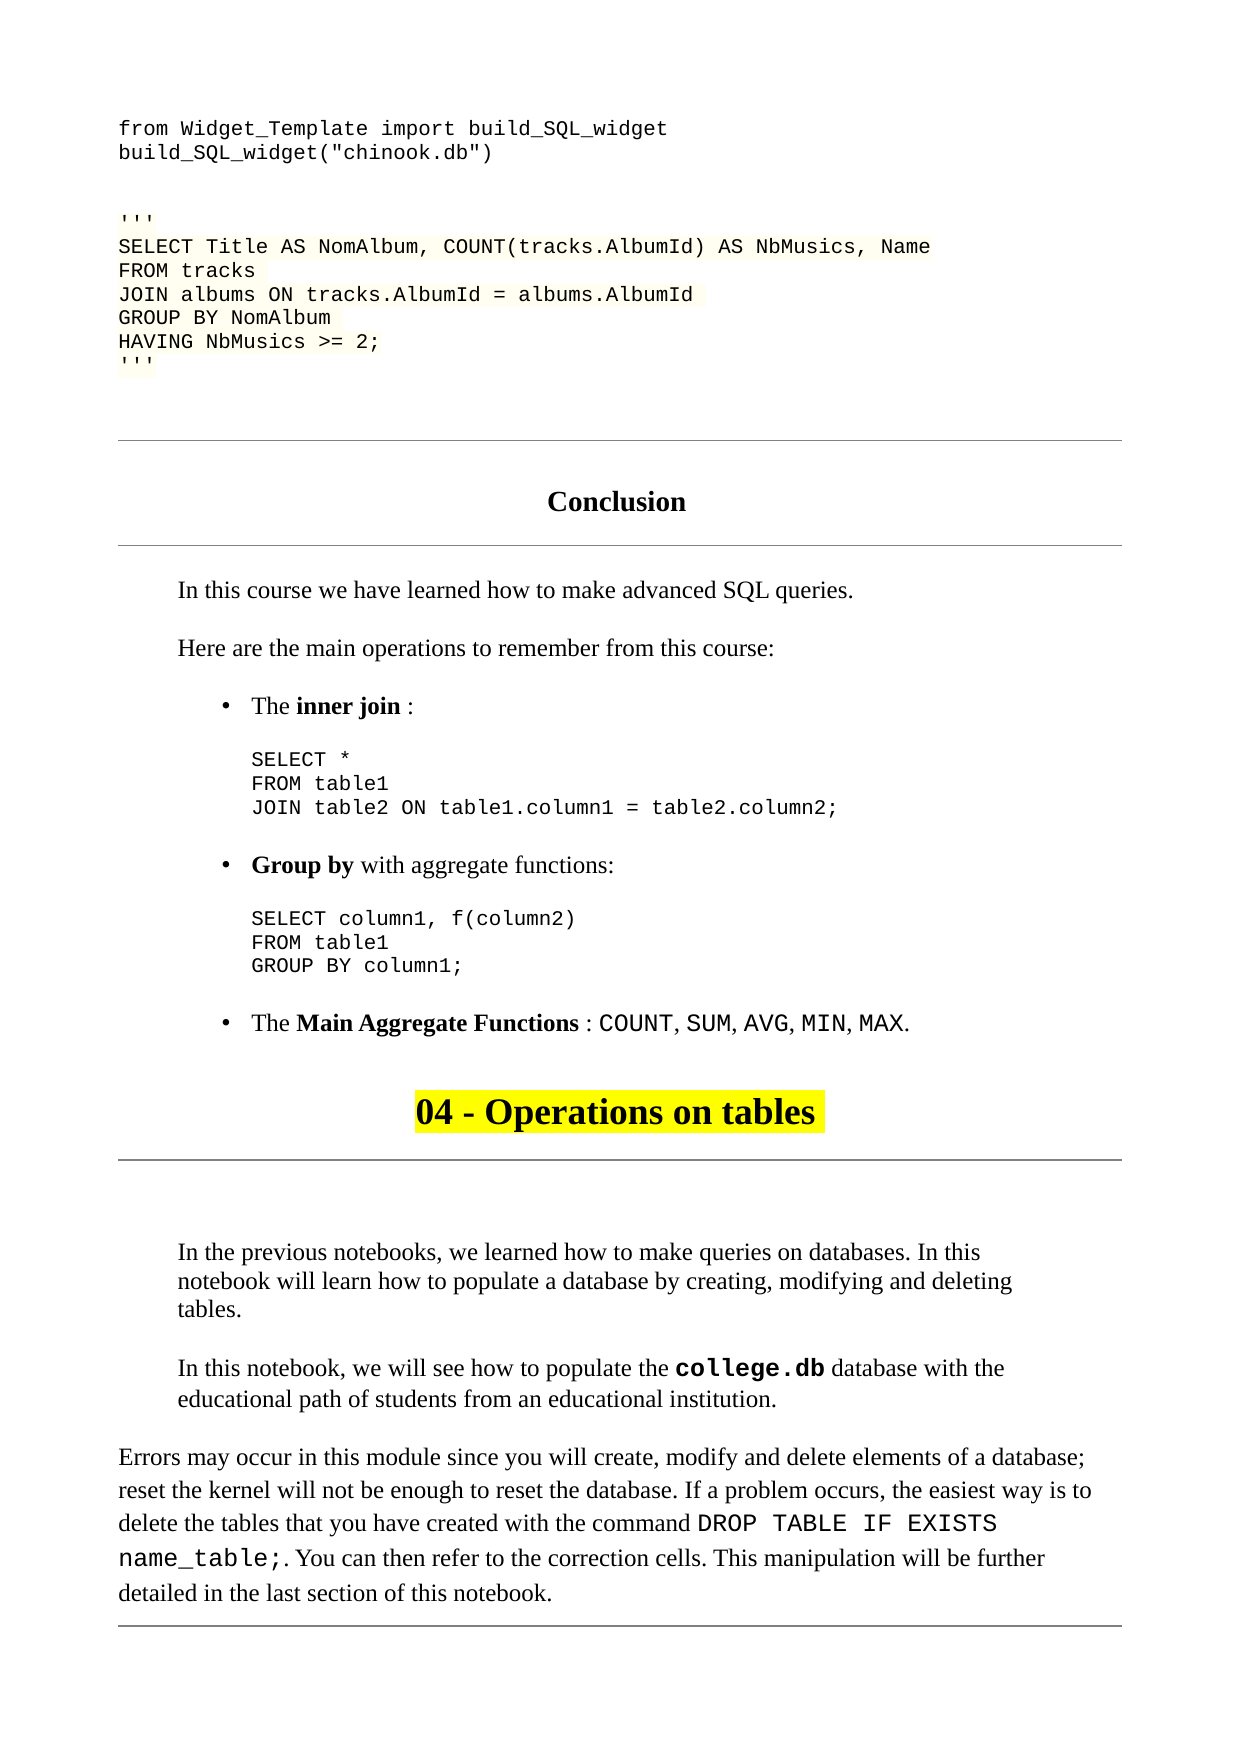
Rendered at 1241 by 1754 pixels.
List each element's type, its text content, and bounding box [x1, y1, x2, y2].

list FROM table1 [222, 932, 1063, 955]
text HAVING NbMusics >= 2; [118, 331, 1122, 354]
subtitle Conclusion [118, 484, 1122, 518]
text from Widget_Template import build_SQL_widget [118, 118, 1122, 142]
list GROUP BY column1; [222, 955, 1063, 979]
text ​ [118, 189, 1122, 213]
text ​ [118, 402, 1122, 426]
text In this course we have learned how to make advanced SQL queries. [177, 575, 1063, 603]
text Here are the main operations to remember from this course: [177, 633, 1063, 662]
text ​ [118, 165, 1122, 189]
text ''' [118, 354, 1122, 378]
text build_SQL_widget("chinook.db") [118, 142, 1122, 165]
list JOIN table2 ON table1.column1 = table2.column2; [222, 797, 1063, 820]
text SELECT Title AS NomAlbum, COUNT(tracks.AlbumId) AS NbMusics, Name [118, 236, 1122, 260]
list Group by with aggregate functions: [222, 850, 1063, 878]
text Errors may occur in this module since you will create, modify and delete elements of a database; reset the kernel will not be enough to reset the database. If a problem occurs, the easiest way is to delete the tables that you have created with the command DROP TABLE IF EXISTS name_table;. You can then refer to the correction cells. This manipulation will be further detailed in the last section of this notebook. [118, 1442, 1122, 1607]
text FROM tracks [118, 260, 1122, 284]
text JOIN albums ON tracks.AlbumId = albums.AlbumId [118, 284, 1122, 307]
list The Main Aggregate Functions : COUNT, SUM, AVG, MIN, MAX. [222, 1008, 1063, 1039]
text GROUP BY NomAlbum [118, 307, 1122, 331]
list The inner join : [222, 691, 1063, 720]
text In the previous notebooks, we learned how to make queries on databases. In this notebook will learn how to populate a database by creating, modifying and deleting tables. [177, 1237, 1063, 1323]
text ​ [118, 378, 1122, 402]
text ''' [118, 213, 1122, 236]
subtitle 04 - Operations on tables [118, 1089, 1122, 1133]
list SELECT column1, f(column2) [222, 908, 1063, 932]
text In this notebook, we will see how to populate the college.db database with the educational path of students from an educational institution. [177, 1353, 1063, 1412]
list FROM table1 [222, 773, 1063, 797]
list SELECT * [222, 749, 1063, 773]
